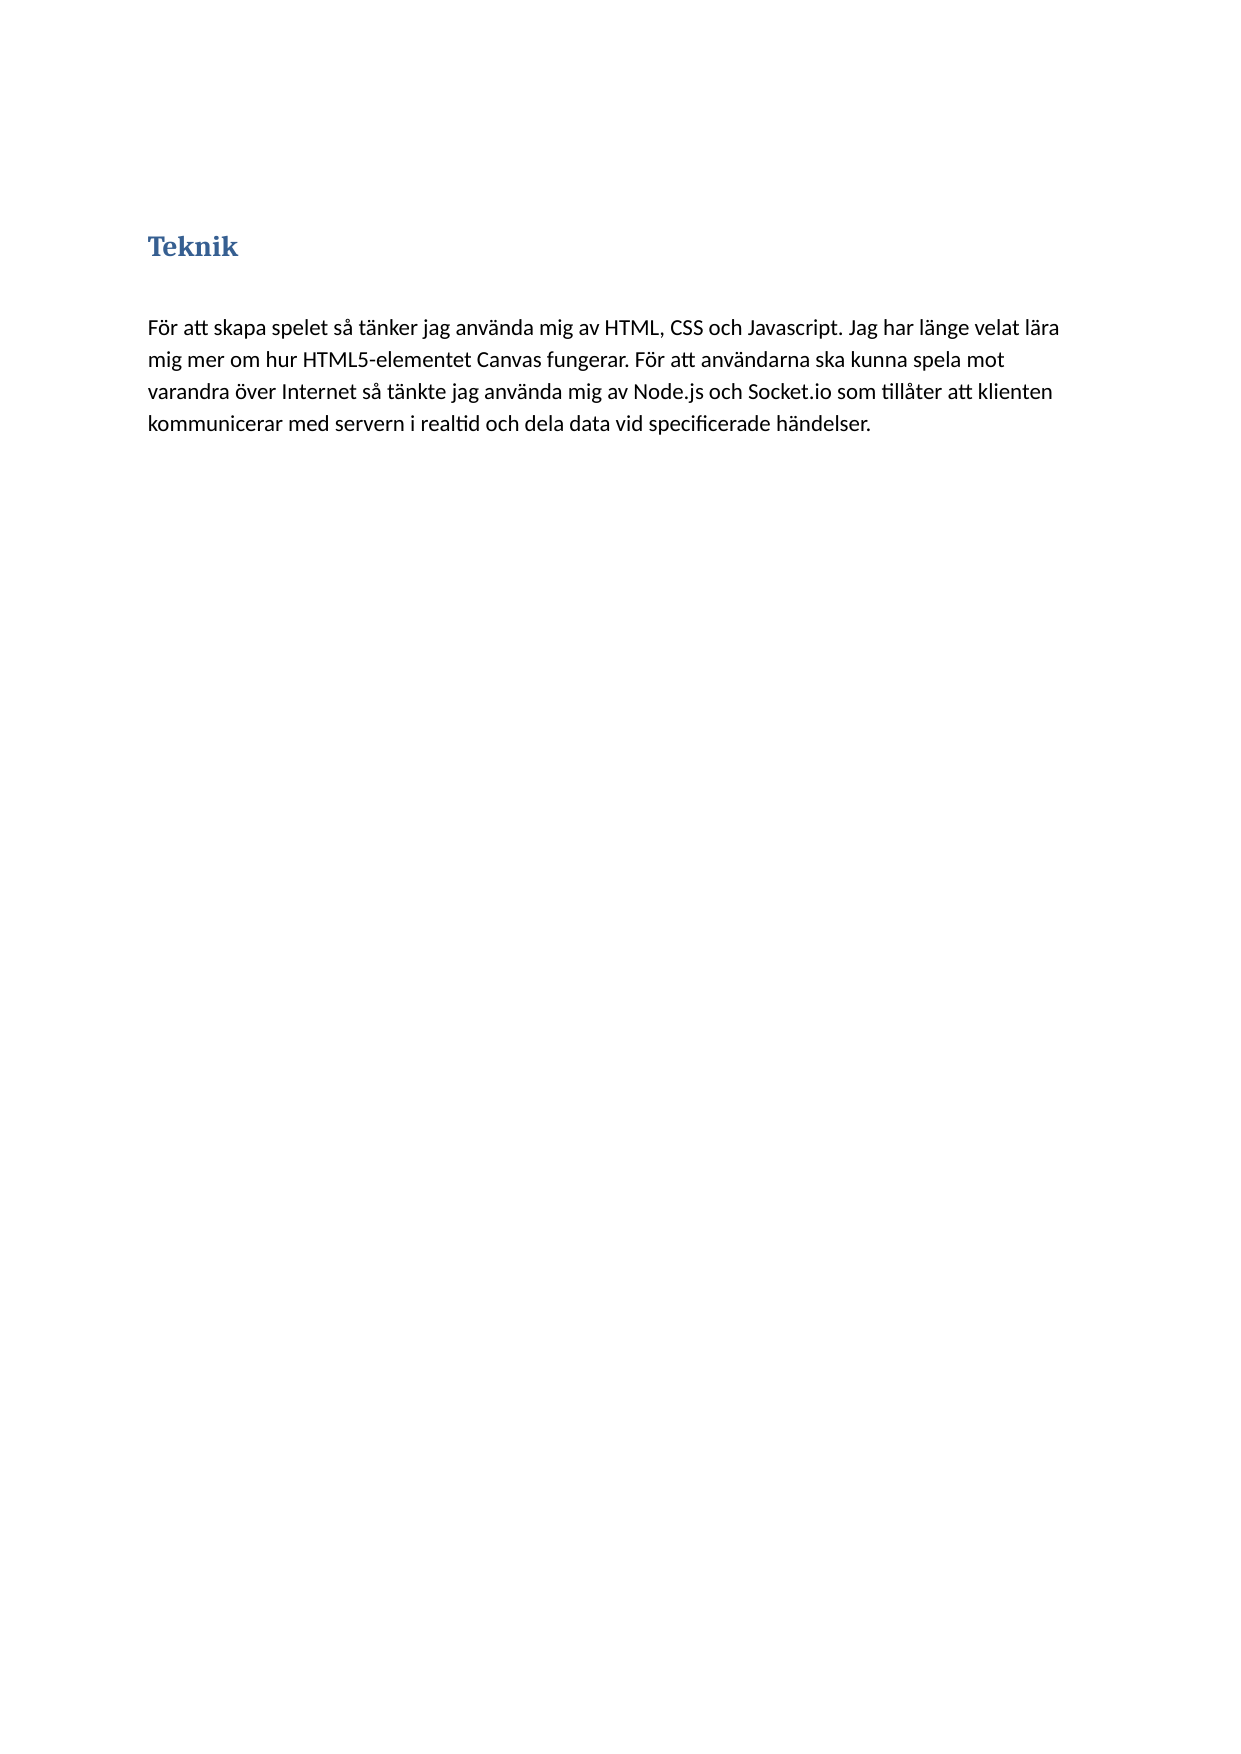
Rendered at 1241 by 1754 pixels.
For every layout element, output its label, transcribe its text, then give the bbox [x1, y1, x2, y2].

text För att skapa spelet så tänker jag använda mig av HTML, CSS och Javascript. Jag har länge velat lära mig mer om hur HTML5-elementet Canvas fungerar. För att användarna ska kunna spela mot varandra över Internet så tänkte jag använda mig av Node.js och Socket.io som tillåter att klienten kommunicerar med servern i realtid och dela data vid specificerade händelser. [148, 313, 1093, 438]
subtitle Teknik [148, 230, 1093, 263]
